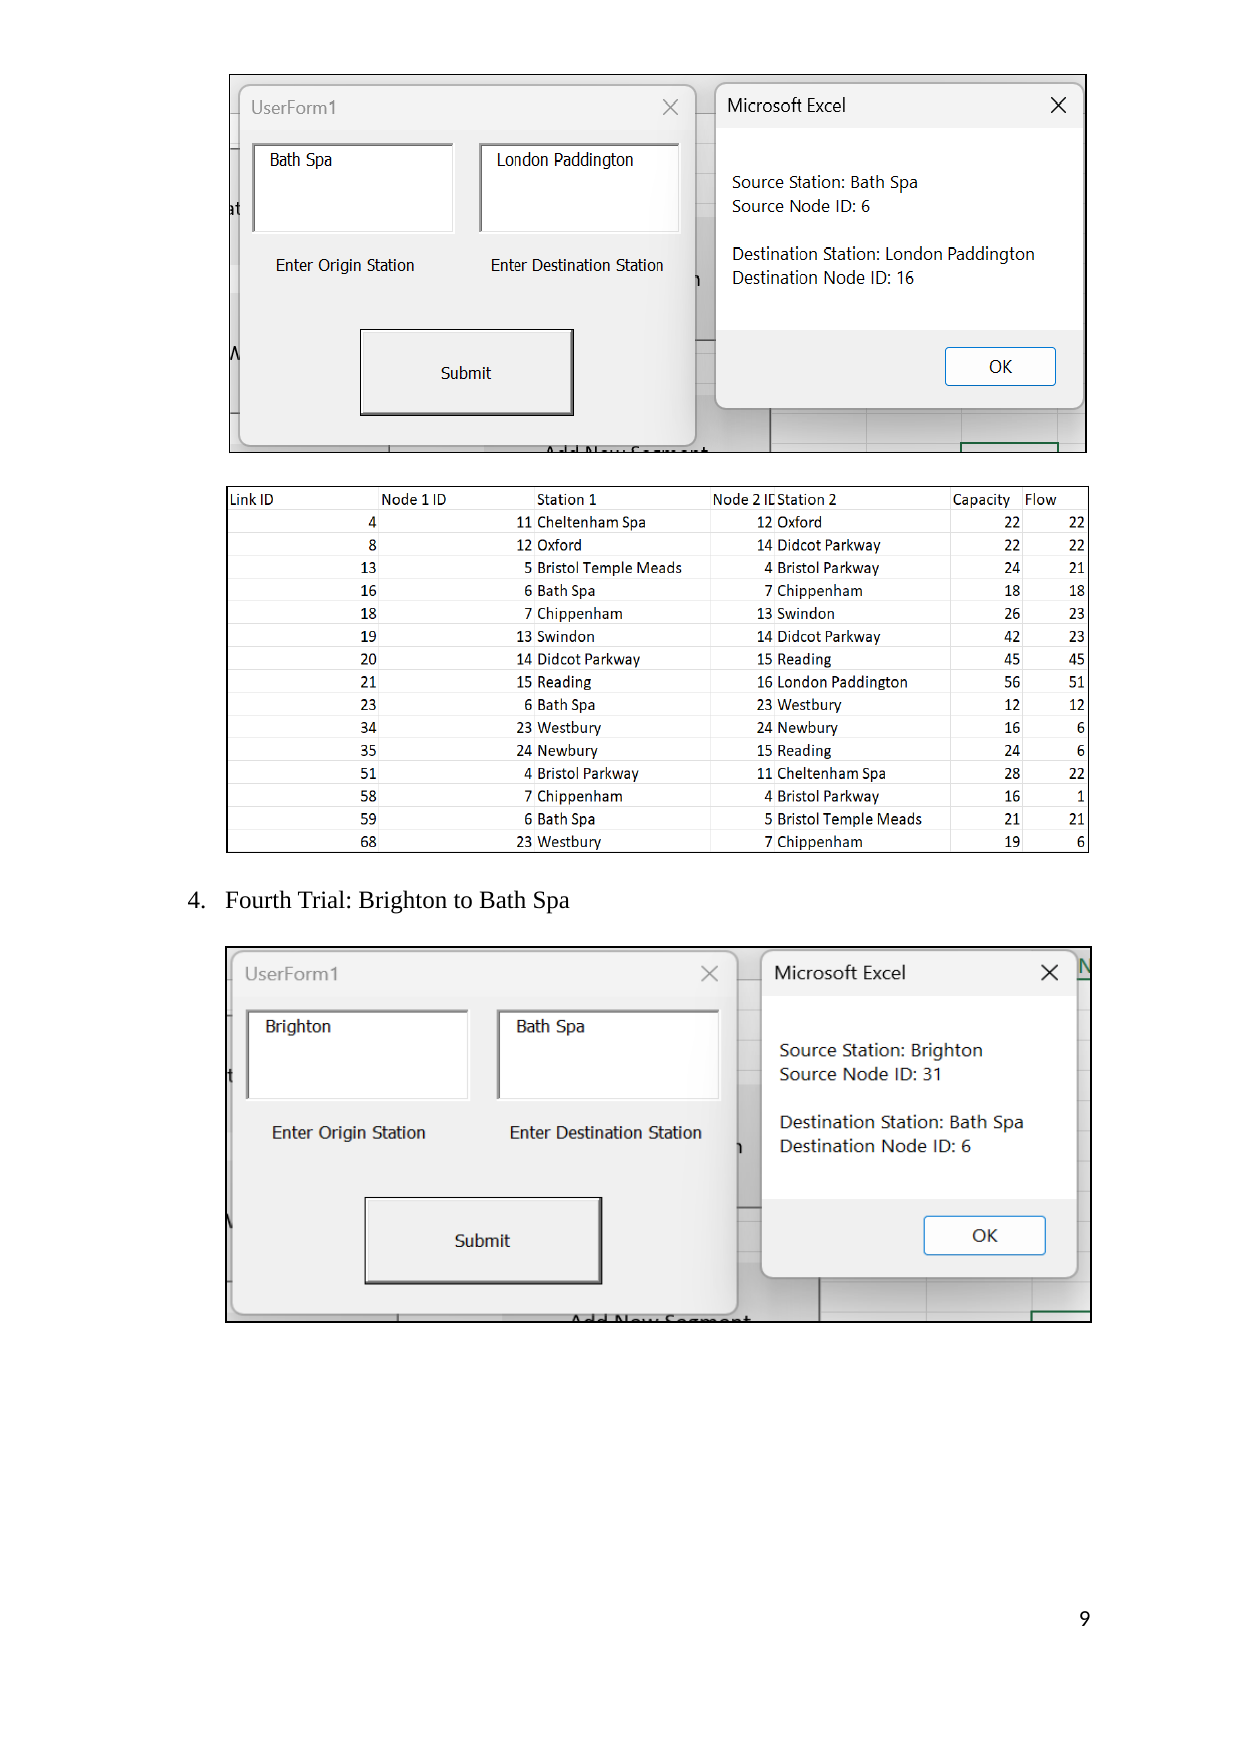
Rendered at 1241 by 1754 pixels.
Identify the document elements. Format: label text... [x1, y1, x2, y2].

list Fourth Trial: Brighton to Bath Spa [187, 885, 1090, 914]
